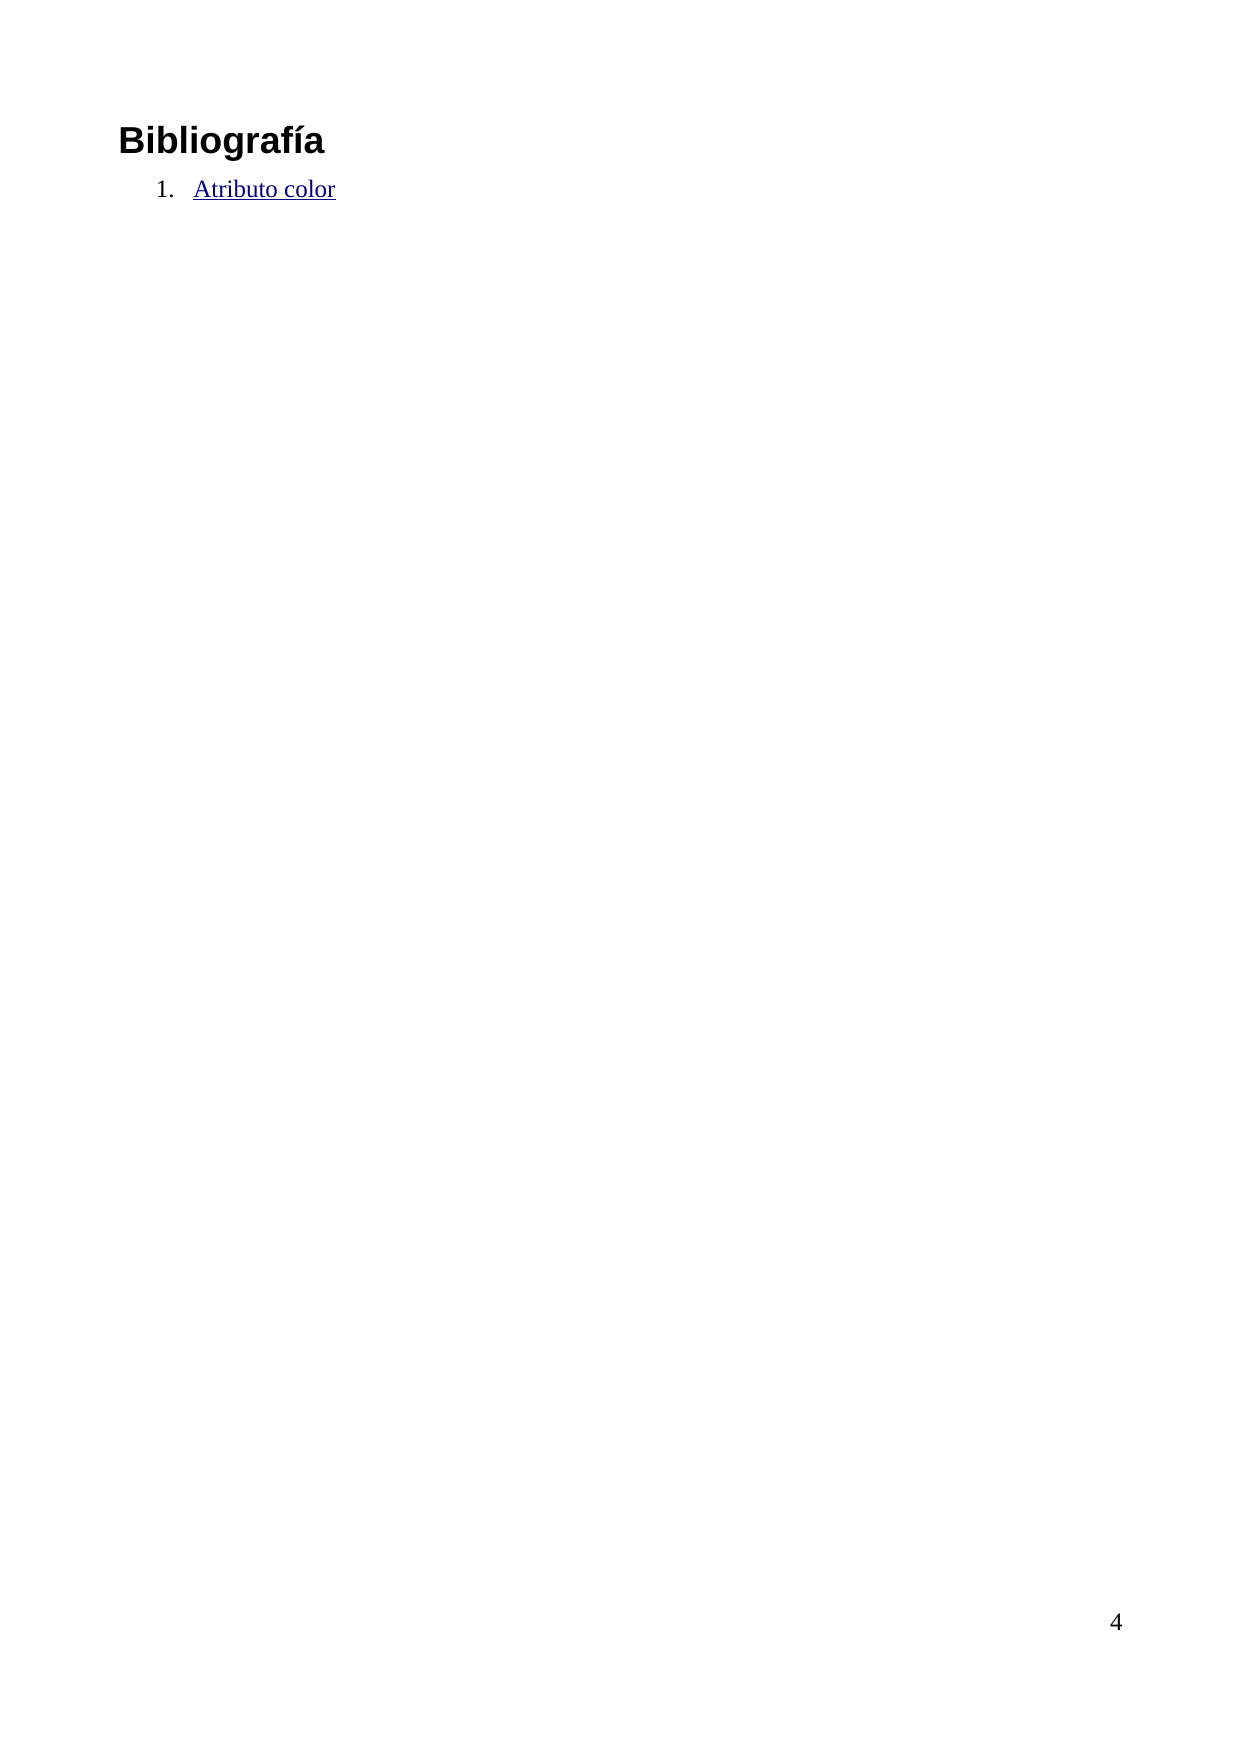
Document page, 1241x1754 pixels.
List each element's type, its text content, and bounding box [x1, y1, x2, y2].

list Atributo color [156, 174, 1122, 202]
subtitle Bibliografía [118, 118, 1122, 161]
